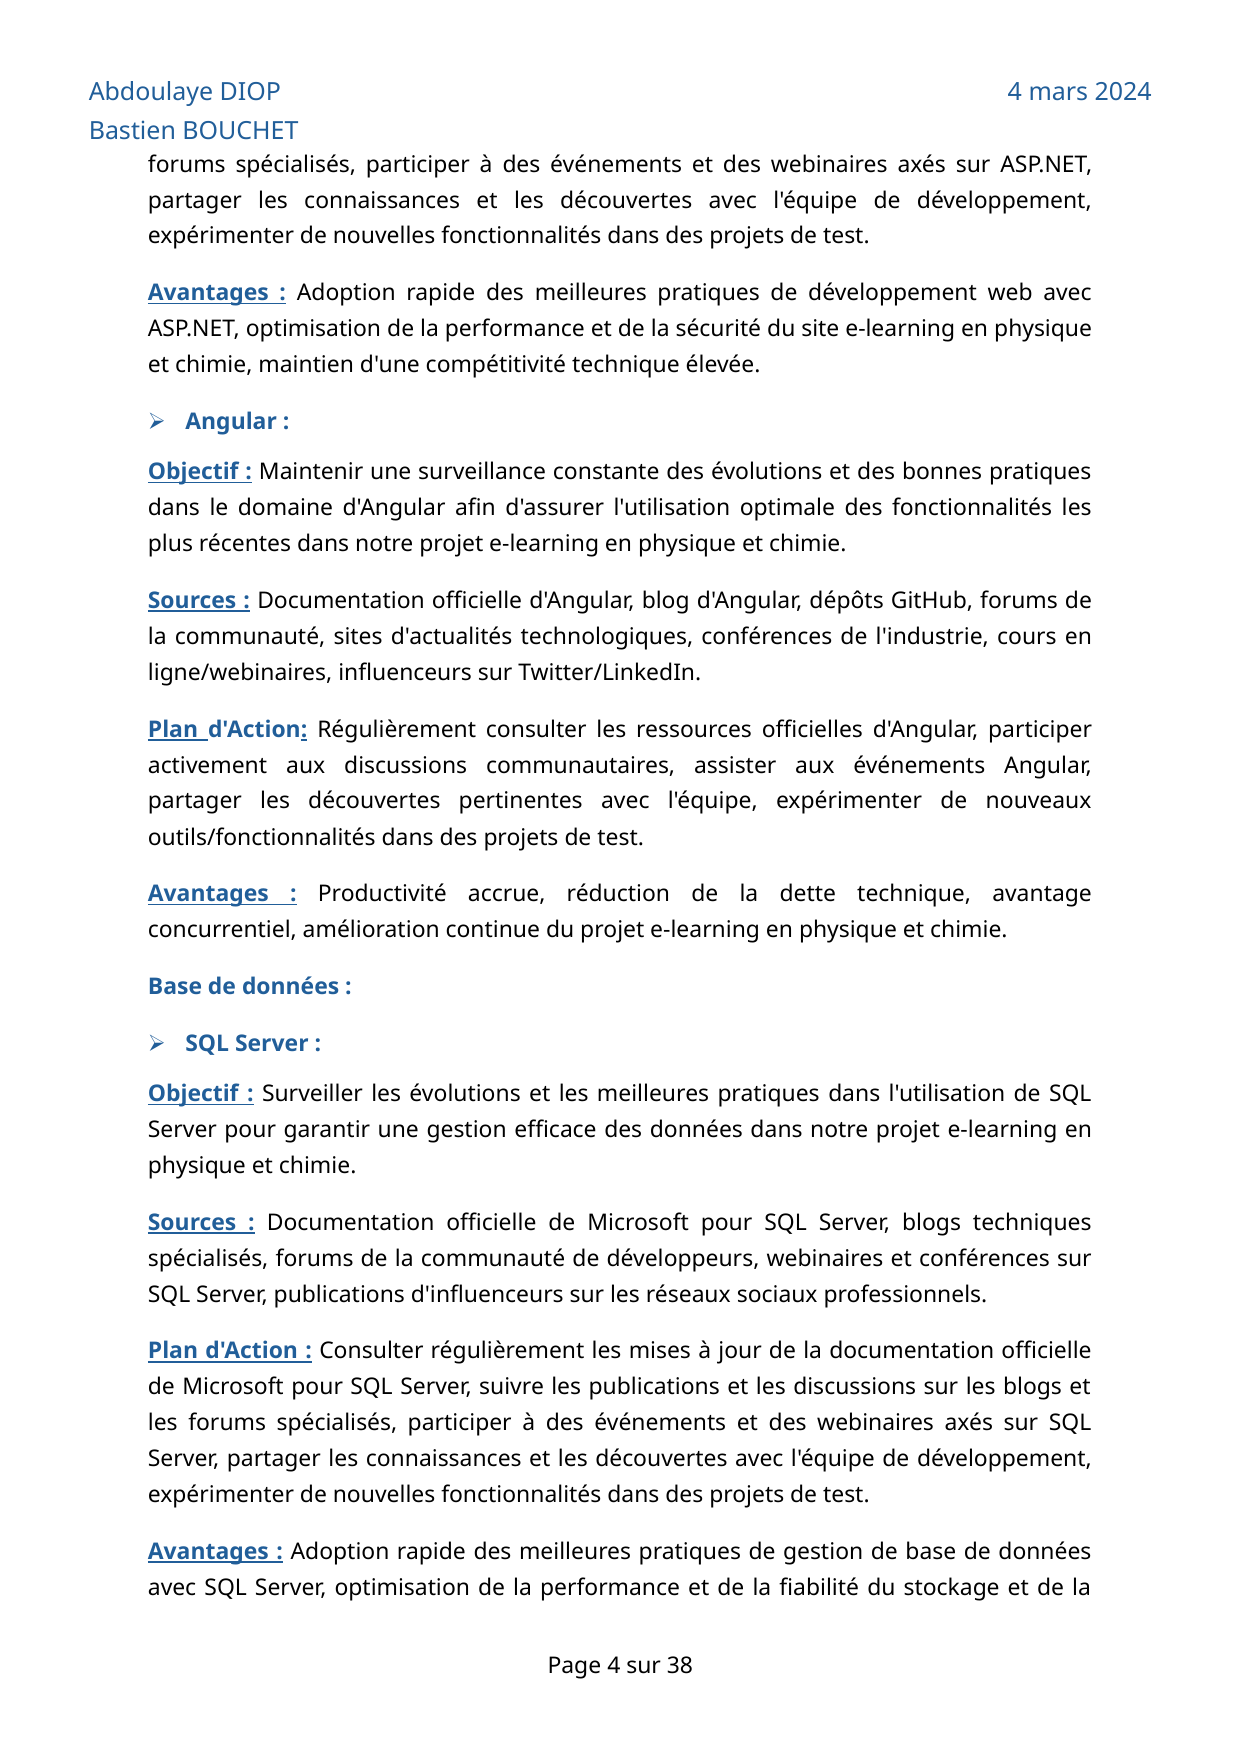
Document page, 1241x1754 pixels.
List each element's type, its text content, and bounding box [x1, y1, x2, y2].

text Plan d'Action: Régulièrement consulter les ressources officielles d'Angular, participer activement aux discussions communautaires, assister aux événements Angular, partager les découvertes pertinentes avec l'équipe, expérimenter de nouveaux outils/fonctionnalités dans des projets de test. [148, 713, 1093, 852]
text Objectif : Surveiller les évolutions et les meilleures pratiques dans l'utilisation de SQL Server pour garantir une gestion efficace des données dans notre projet e-learning en physique et chimie. [148, 1077, 1093, 1180]
text Avantages : Adoption rapide des meilleures pratiques de gestion de base de données avec SQL Server, optimisation de la performance et de la fiabilité du stockage et de la [148, 1535, 1093, 1602]
list Angular : [148, 405, 1093, 436]
text Objectif : Maintenir une surveillance constante des évolutions et des bonnes pratiques dans le domaine d'Angular afin d'assurer l'utilisation optimale des fonctionnalités les plus récentes dans notre projet e-learning en physique et chimie. [148, 455, 1093, 558]
text Sources : Documentation officielle d'Angular, blog d'Angular, dépôts GitHub, forums de la communauté, sites d'actualités technologiques, conférences de l'industrie, cours en ligne/webinaires, influenceurs sur Twitter/LinkedIn. [148, 584, 1093, 687]
text Sources : Documentation officielle de Microsoft pour SQL Server, blogs techniques spécialisés, forums de la communauté de développeurs, webinaires et conférences sur SQL Server, publications d'influenceurs sur les réseaux sociaux professionnels. [148, 1206, 1093, 1309]
text forums spécialisés, participer à des événements et des webinaires axés sur ASP.NET, partager les connaissances et les découvertes avec l'équipe de développement, expérimenter de nouvelles fonctionnalités dans des projets de test. [148, 148, 1093, 251]
list SQL Server : [148, 1027, 1093, 1058]
text Base de données : [148, 970, 1093, 1001]
text Avantages : Productivité accrue, réduction de la dette technique, avantage concurrentiel, amélioration continue du projet e-learning en physique et chimie. [148, 877, 1093, 944]
text Avantages : Adoption rapide des meilleures pratiques de développement web avec ASP.NET, optimisation de la performance et de la sécurité du site e-learning en physique et chimie, maintien d'une compétitivité technique élevée. [148, 276, 1093, 379]
text Plan d'Action : Consulter régulièrement les mises à jour de la documentation officielle de Microsoft pour SQL Server, suivre les publications et les discussions sur les blogs et les forums spécialisés, participer à des événements et des webinaires axés sur SQL Server, partager les connaissances et les découvertes avec l'équipe de développement, expérimenter de nouvelles fonctionnalités dans des projets de test. [148, 1334, 1093, 1509]
